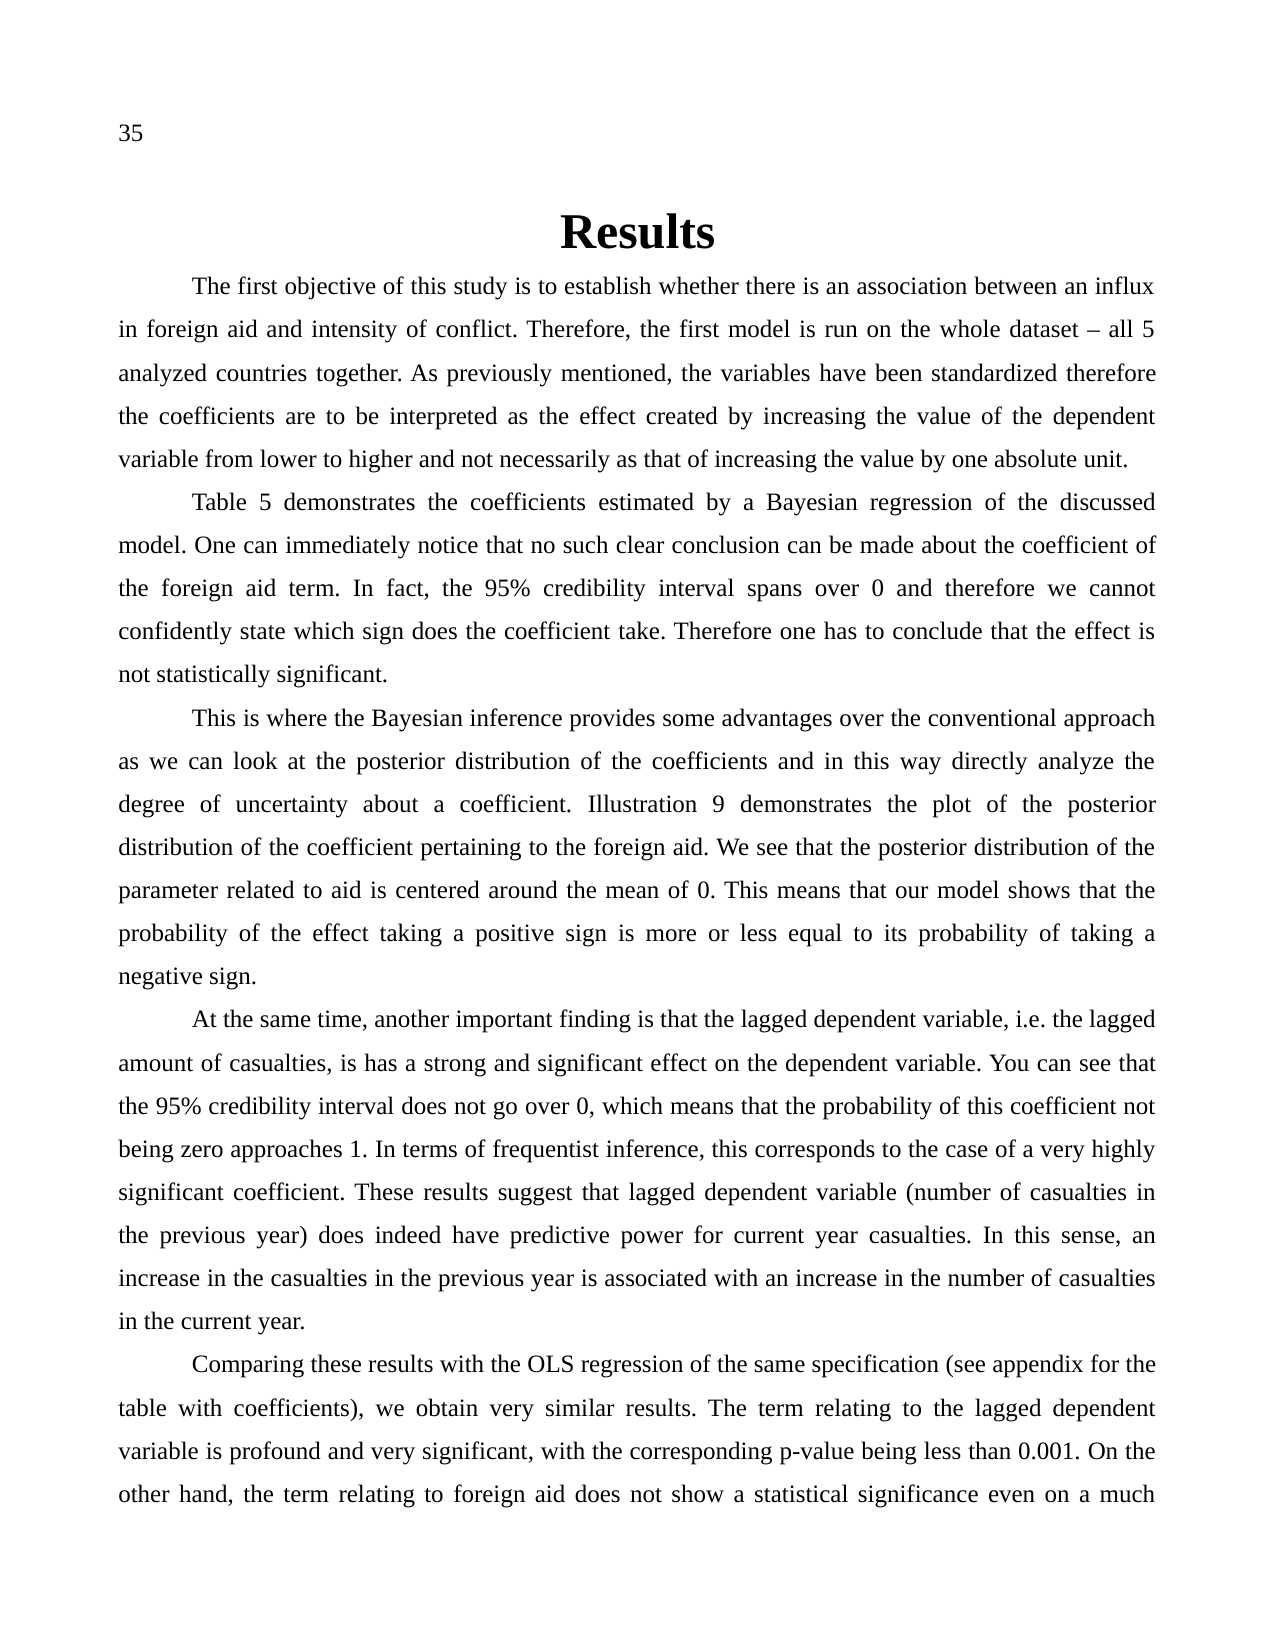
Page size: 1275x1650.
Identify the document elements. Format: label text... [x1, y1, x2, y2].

text This is where the Bayesian inference provides some advantages over the conventional approach as we can look at the posterior distribution of the coefficients and in this way directly analyze the degree of uncertainty about a coefficient. Illustration 9 demonstrates the plot of the posterior distribution of the coefficient pertaining to the foreign aid. We see that the posterior distribution of the parameter related to aid is centered around the mean of 0. This means that our model shows that the probability of the effect taking a positive sign is more or less equal to its probability of taking a negative sign. [118, 703, 1157, 990]
text Comparing these results with the OLS regression of the same specification (see appendix for the table with coefficients), we obtain very similar results. The term relating to the lagged dependent variable is profound and very significant, with the corresponding p-value being less than 0.001. On the other hand, the term relating to foreign aid does not show a statistical significance even on a much [118, 1349, 1157, 1508]
subtitle Results [118, 201, 1157, 259]
text At the same time, another important finding is that the lagged dependent variable, i.e. the lagged amount of casualties, is has a strong and significant effect on the dependent variable. You can see that the 95% credibility interval does not go over 0, which means that the probability of this coefficient not being zero approaches 1. In terms of frequentist inference, this corresponds to the case of a very highly significant coefficient. These results suggest that lagged dependent variable (number of casualties in the previous year) does indeed have predictive power for current year casualties. In this sense, an increase in the casualties in the previous year is associated with an increase in the number of casualties in the current year. [118, 1004, 1157, 1335]
text Table 5 demonstrates the coefficients estimated by a Bayesian regression of the discussed model. One can immediately notice that no such clear conclusion can be made about the coefficient of the foreign aid term. In fact, the 95% credibility interval spans over 0 and therefore we cannot confidently state which sign does the coefficient take. Therefore one has to conclude that the effect is not statistically significant. [118, 487, 1157, 688]
text The first objective of this study is to establish whether there is an association between an influx in foreign aid and intensity of conflict. Therefore, the first model is run on the whole dataset – all 5 analyzed countries together. As previously mentioned, the variables have been standardized therefore the coefficients are to be interpreted as the effect created by increasing the value of the dependent variable from lower to higher and not necessarily as that of increasing the value by one absolute unit. [118, 271, 1157, 473]
